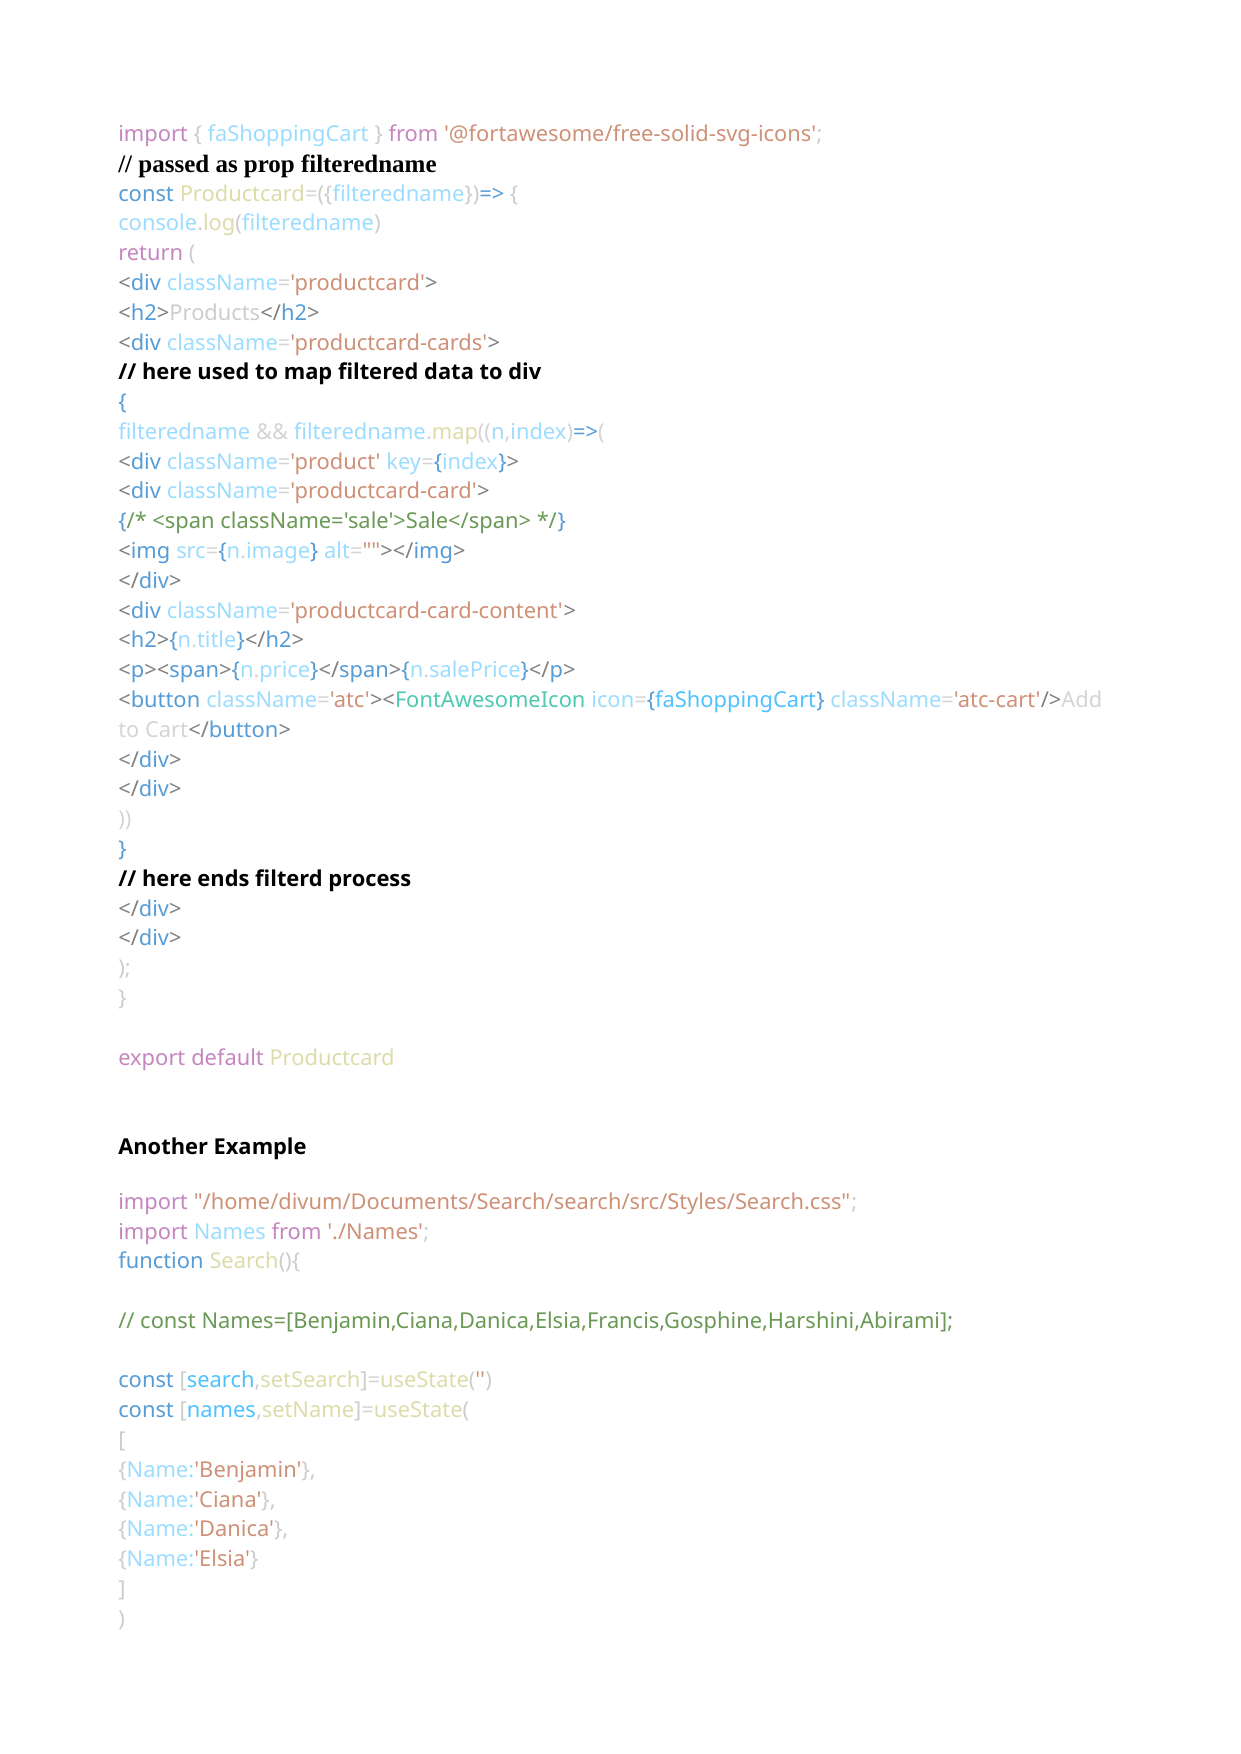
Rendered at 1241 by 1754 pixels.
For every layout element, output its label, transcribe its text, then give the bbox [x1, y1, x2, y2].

text <img src={n.image} alt=""></img> [118, 535, 1122, 565]
text {Name:'Ciana'}, [118, 1483, 1122, 1513]
text </div> [118, 773, 1122, 803]
text )) [118, 803, 1122, 833]
text const [search,setSearch]=useState('') [118, 1364, 1122, 1394]
text <button className='atc'><FontAwesomeIcon icon={faShoppingCart} className='atc-cart'/>Add to Cart</button> [118, 684, 1122, 744]
text </div> [118, 565, 1122, 595]
text const Productcard=({filteredname})=> { [118, 178, 1122, 207]
text <h2>Products</h2> [118, 297, 1122, 327]
text ) [118, 1603, 1122, 1632]
text // const Names=[Benjamin,Ciana,Danica,Elsia,Francis,Gosphine,Harshini,Abirami]; [118, 1305, 1122, 1335]
text <div className='productcard-cards'> [118, 327, 1122, 356]
text console.log(filteredname) [118, 207, 1122, 237]
text <div className='productcard'> [118, 267, 1122, 297]
text ] [118, 1573, 1122, 1603]
text // here used to map filtered data to div [118, 356, 1122, 386]
text } [118, 833, 1122, 863]
text return ( [118, 237, 1122, 267]
text </div> [118, 922, 1122, 952]
text // here ends filterd process [118, 863, 1122, 893]
text <p><span>{n.price}</span>{n.salePrice}</p> [118, 654, 1122, 684]
text import { faShoppingCart } from '@fortawesome/free-solid-svg-icons'; [118, 118, 1122, 148]
text <div className='productcard-card'> [118, 476, 1122, 505]
text // passed as prop filteredname [118, 148, 1122, 178]
text function Search(){ [118, 1245, 1122, 1275]
text <div className='product' key={index}> [118, 446, 1122, 476]
text ); [118, 952, 1122, 982]
text import "/home/divum/Documents/Search/search/src/Styles/Search.css"; [118, 1186, 1122, 1216]
text const [names,setName]=useState( [118, 1394, 1122, 1424]
text {Name:'Benjamin'}, [118, 1454, 1122, 1483]
text {Name:'Elsia'} [118, 1543, 1122, 1573]
text } [118, 982, 1122, 1012]
text { [118, 386, 1122, 416]
text {Name:'Danica'}, [118, 1513, 1122, 1543]
text <h2>{n.title}</h2> [118, 624, 1122, 654]
text {/* <span className='sale'>Sale</span> */} [118, 505, 1122, 535]
text export default Productcard [118, 1041, 1122, 1071]
text <div className='productcard-card-content'> [118, 595, 1122, 624]
text import Names from './Names'; [118, 1216, 1122, 1245]
text </div> [118, 893, 1122, 922]
text Another Example [118, 1131, 1122, 1161]
text </div> [118, 744, 1122, 773]
text [ [118, 1424, 1122, 1454]
text filteredname && filteredname.map((n,index)=>( [118, 416, 1122, 446]
